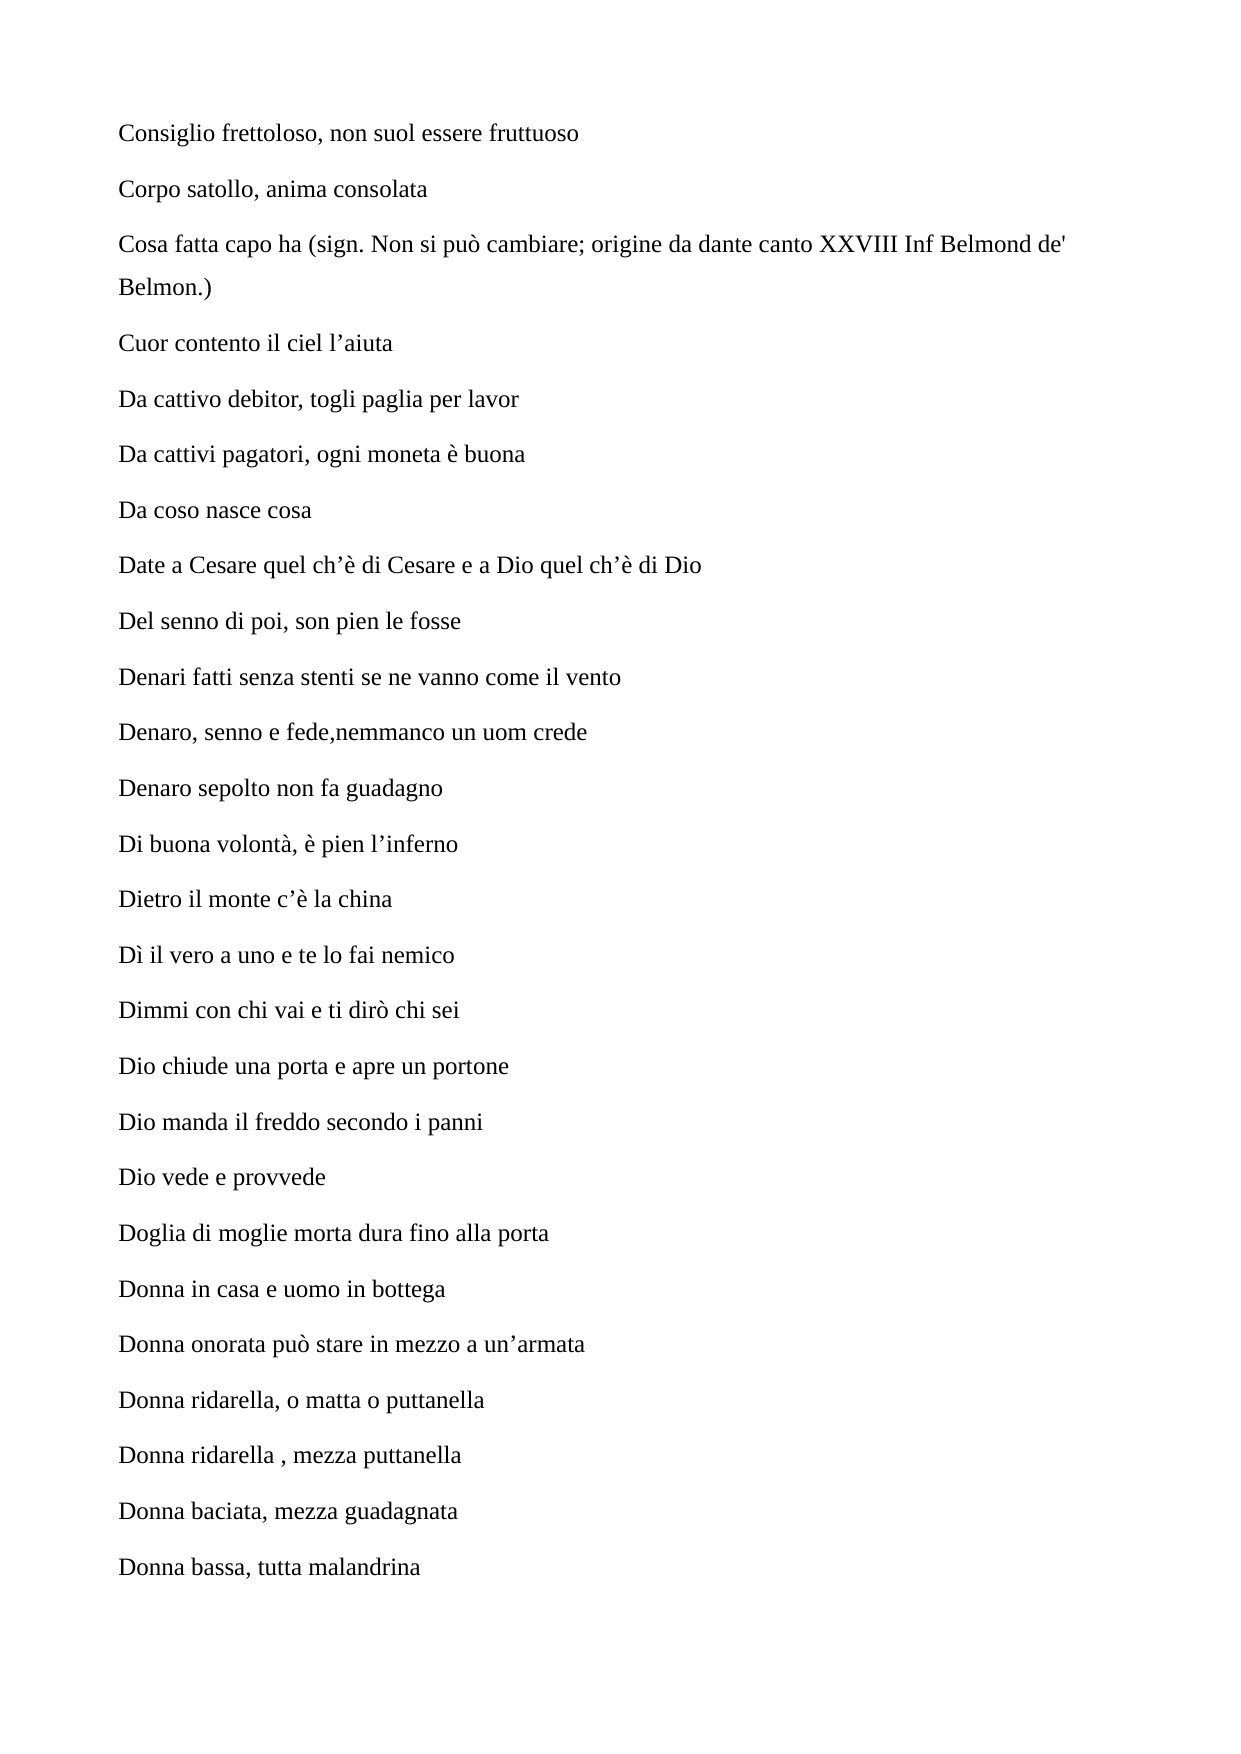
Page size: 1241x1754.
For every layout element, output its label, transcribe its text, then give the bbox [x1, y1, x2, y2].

text Cuor contento il ciel l’aiuta [118, 328, 1122, 357]
text Doglia di moglie morta dura fino alla porta [118, 1218, 1122, 1247]
text Donna ridarella, o matta o puttanella [118, 1385, 1122, 1414]
text Donna baciata, mezza guadagnata [118, 1496, 1122, 1525]
text Dio chiude una porta e apre un portone [118, 1051, 1122, 1080]
text Dietro il monte c’è la china [118, 884, 1122, 913]
text Donna onorata può stare in mezzo a un’armata [118, 1329, 1122, 1358]
text Donna bassa, tutta malandrina [118, 1552, 1122, 1581]
text Da cattivi pagatori, ogni moneta è buona [118, 439, 1122, 468]
text Del senno di poi, son pien le fosse [118, 606, 1122, 635]
text Dio vede e provvede [118, 1162, 1122, 1191]
text Donna ridarella , mezza puttanella [118, 1441, 1122, 1469]
text Dì il vero a uno e te lo fai nemico [118, 940, 1122, 969]
text Di buona volontà, è pien l’inferno [118, 829, 1122, 857]
text Denaro sepolto non fa guadagno [118, 773, 1122, 802]
text Da cattivo debitor, togli paglia per lavor [118, 384, 1122, 412]
text Denari fatti senza stenti se ne vanno come il vento [118, 662, 1122, 691]
text Donna in casa e uomo in bottega [118, 1274, 1122, 1302]
text Dio manda il freddo secondo i panni [118, 1107, 1122, 1136]
text Cosa fatta capo ha (sign. Non si può cambiare; origine da dante canto XXVIII Inf Belmond de' Belmon.) [118, 229, 1122, 301]
text Date a Cesare quel ch’è di Cesare e a Dio quel ch’è di Dio [118, 551, 1122, 579]
text Da coso nasce cosa [118, 495, 1122, 524]
text Consiglio frettoloso, non suol essere fruttuoso [118, 118, 1122, 147]
text Corpo satollo, anima consolata [118, 174, 1122, 202]
text Denaro, senno e fede,nemmanco un uom crede [118, 717, 1122, 746]
text Dimmi con chi vai e ti dirò chi sei [118, 996, 1122, 1024]
